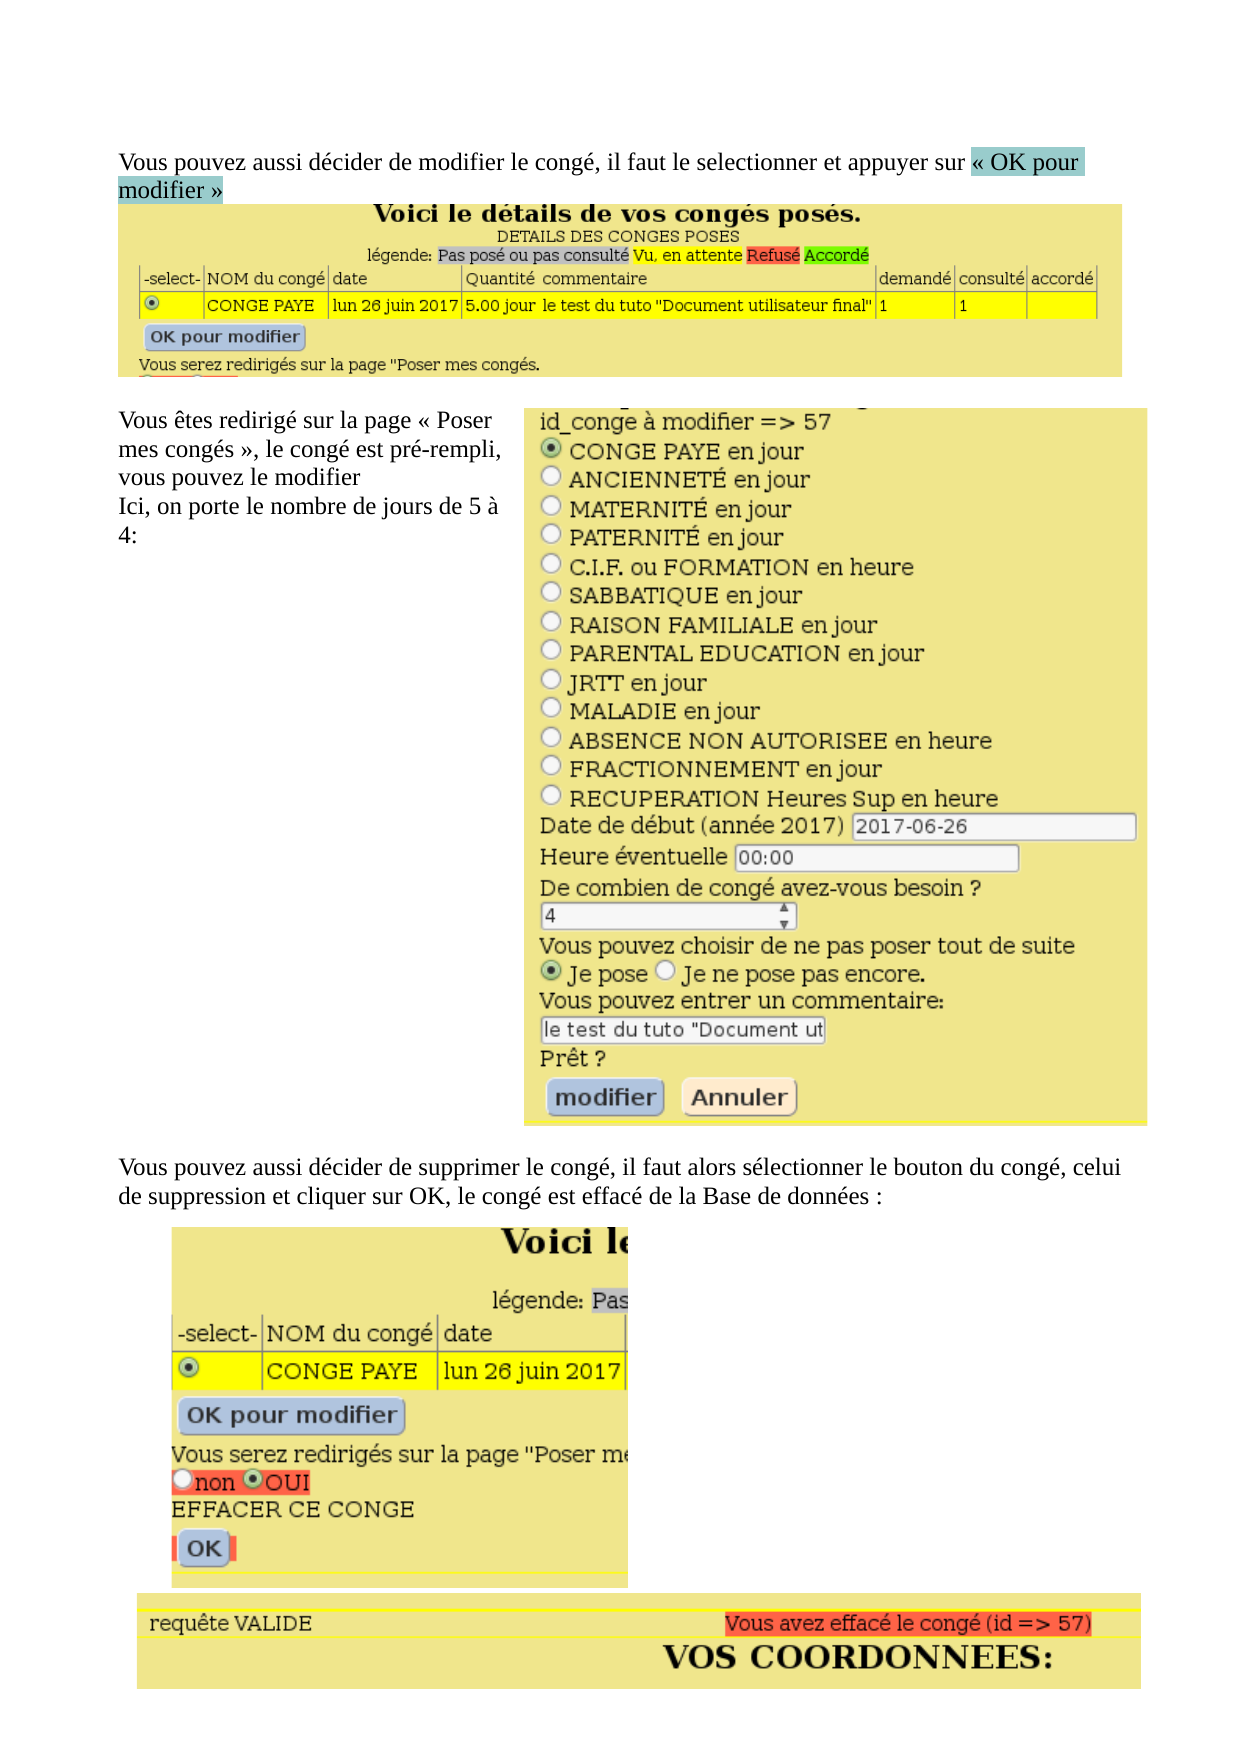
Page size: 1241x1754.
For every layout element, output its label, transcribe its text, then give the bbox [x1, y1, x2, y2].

text Vous pouvez aussi décider de modifier le congé, il faut le selectionner et appuyer sur « OK pour modifier » [118, 147, 1122, 204]
picture [136, 1593, 1141, 1689]
text Ici, on porte le nombre de jours de 5 à 4: [118, 491, 524, 549]
text Vous êtes redirigé sur la page « Poser mes congés », le congé est pré-rempli, vous pouvez le modifier [118, 405, 1122, 491]
picture [171, 1227, 628, 1588]
picture [524, 408, 1148, 1126]
text Vous pouvez aussi décider de supprimer le congé, il faut alors sélectionner le bouton du congé, celui de suppression et cliquer sur OK, le congé est effacé de la Base de données : [118, 1152, 1122, 1210]
picture [118, 204, 1123, 377]
